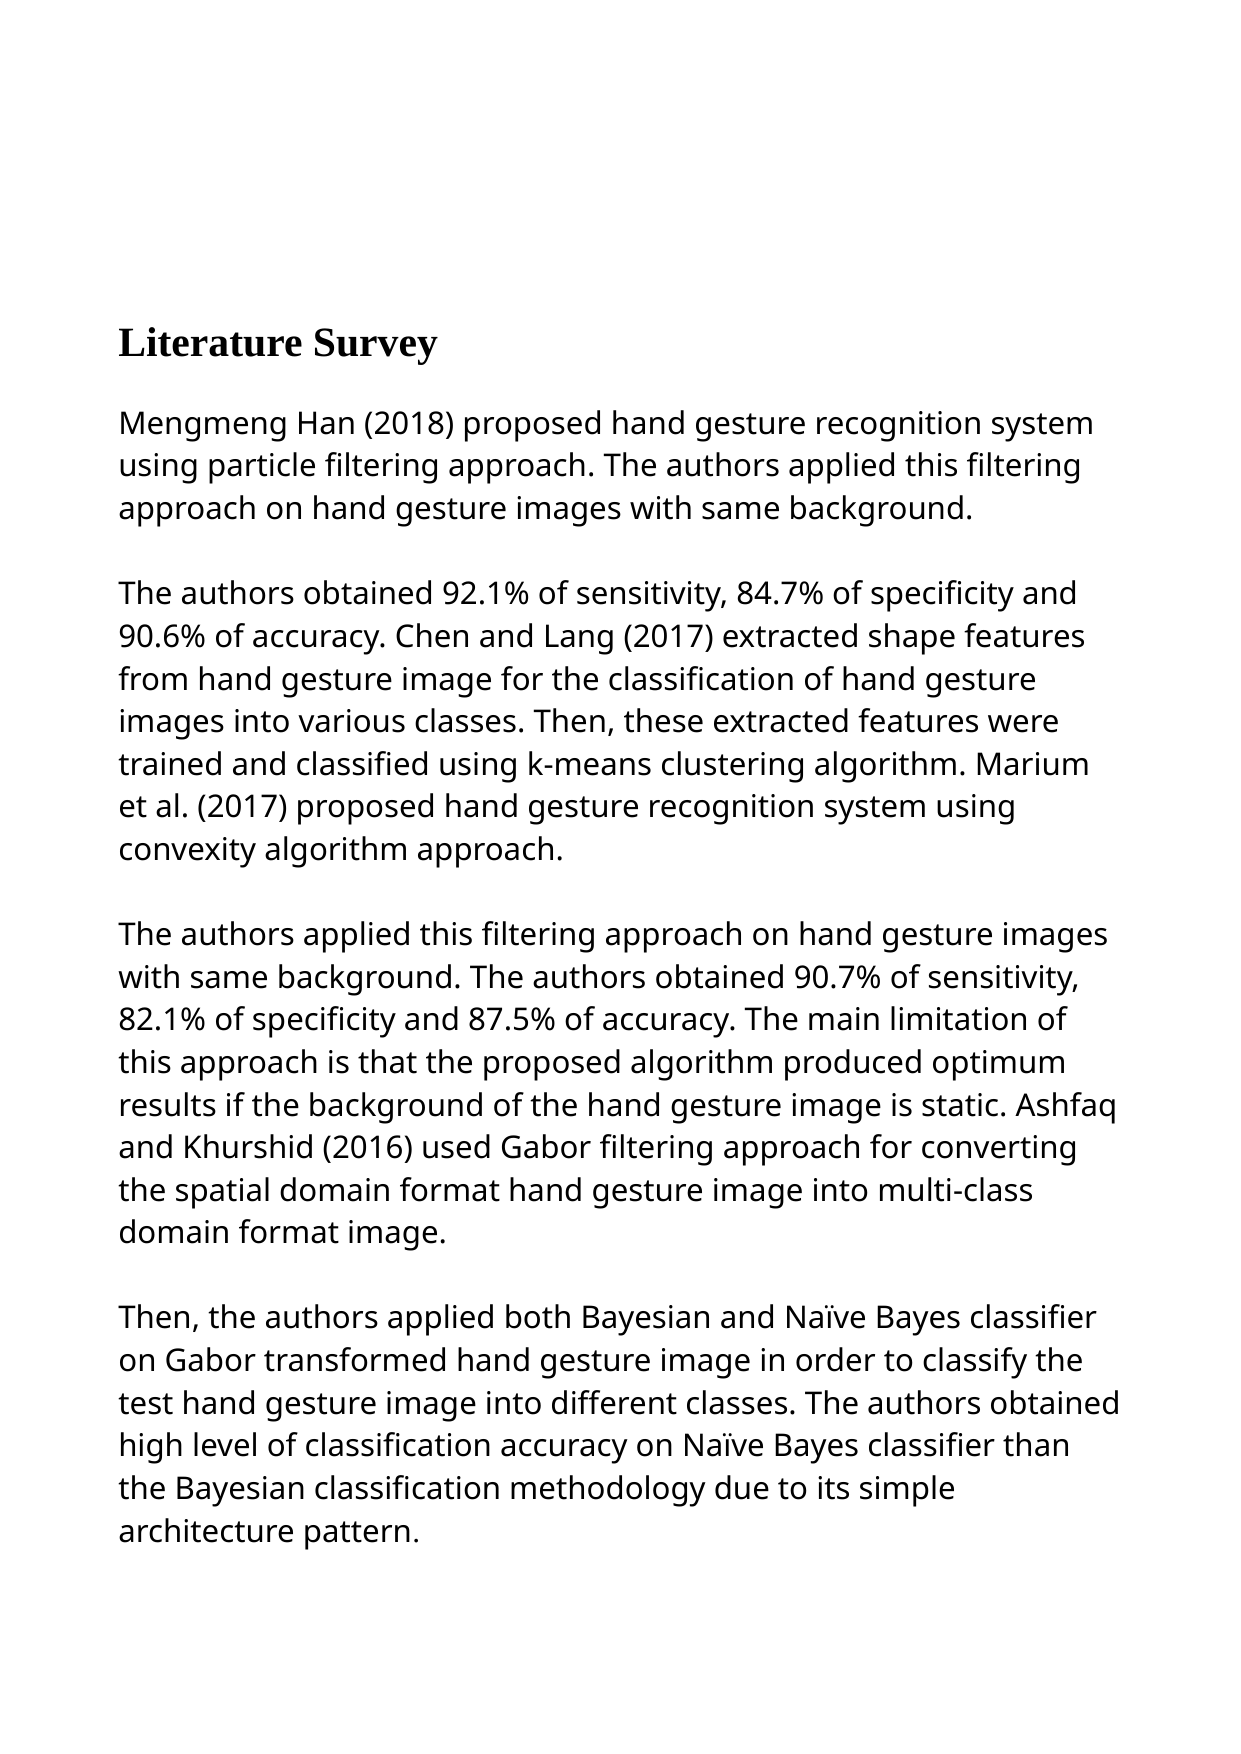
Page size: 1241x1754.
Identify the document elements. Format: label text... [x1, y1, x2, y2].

text Then, the authors applied both Bayesian and Naı̈ve Bayes classifier on Gabor transformed hand gesture image in order to classify the test hand gesture image into different classes. The authors obtained high level of classification accuracy on Naı̈ve Bayes classifier than the Bayesian classification methodology due to its simple architecture pattern. [118, 1296, 1122, 1551]
text The authors applied this filtering approach on hand gesture images with same background. The authors obtained 90.7% of sensitivity, 82.1% of specificity and 87.5% of accuracy. The main limitation of this approach is that the proposed algorithm produced optimum results if the background of the hand gesture image is static. Ashfaq and Khurshid (2016) used Gabor filtering approach for converting the spatial domain format hand gesture image into multi-class domain format image. [118, 912, 1122, 1253]
text Mengmeng Han (2018) proposed hand gesture recognition system using particle filtering approach. The authors applied this filtering approach on hand gesture images with same background. [118, 401, 1122, 529]
text Literature Survey [118, 317, 1122, 365]
text The authors obtained 92.1% of sensitivity, 84.7% of specificity and 90.6% of accuracy. Chen and Lang (2017) extracted shape features from hand gesture image for the classification of hand gesture images into various classes. Then, these extracted features were trained and classified using k-means clustering algorithm. Marium et al. (2017) proposed hand gesture recognition system using convexity algorithm approach. [118, 571, 1122, 869]
